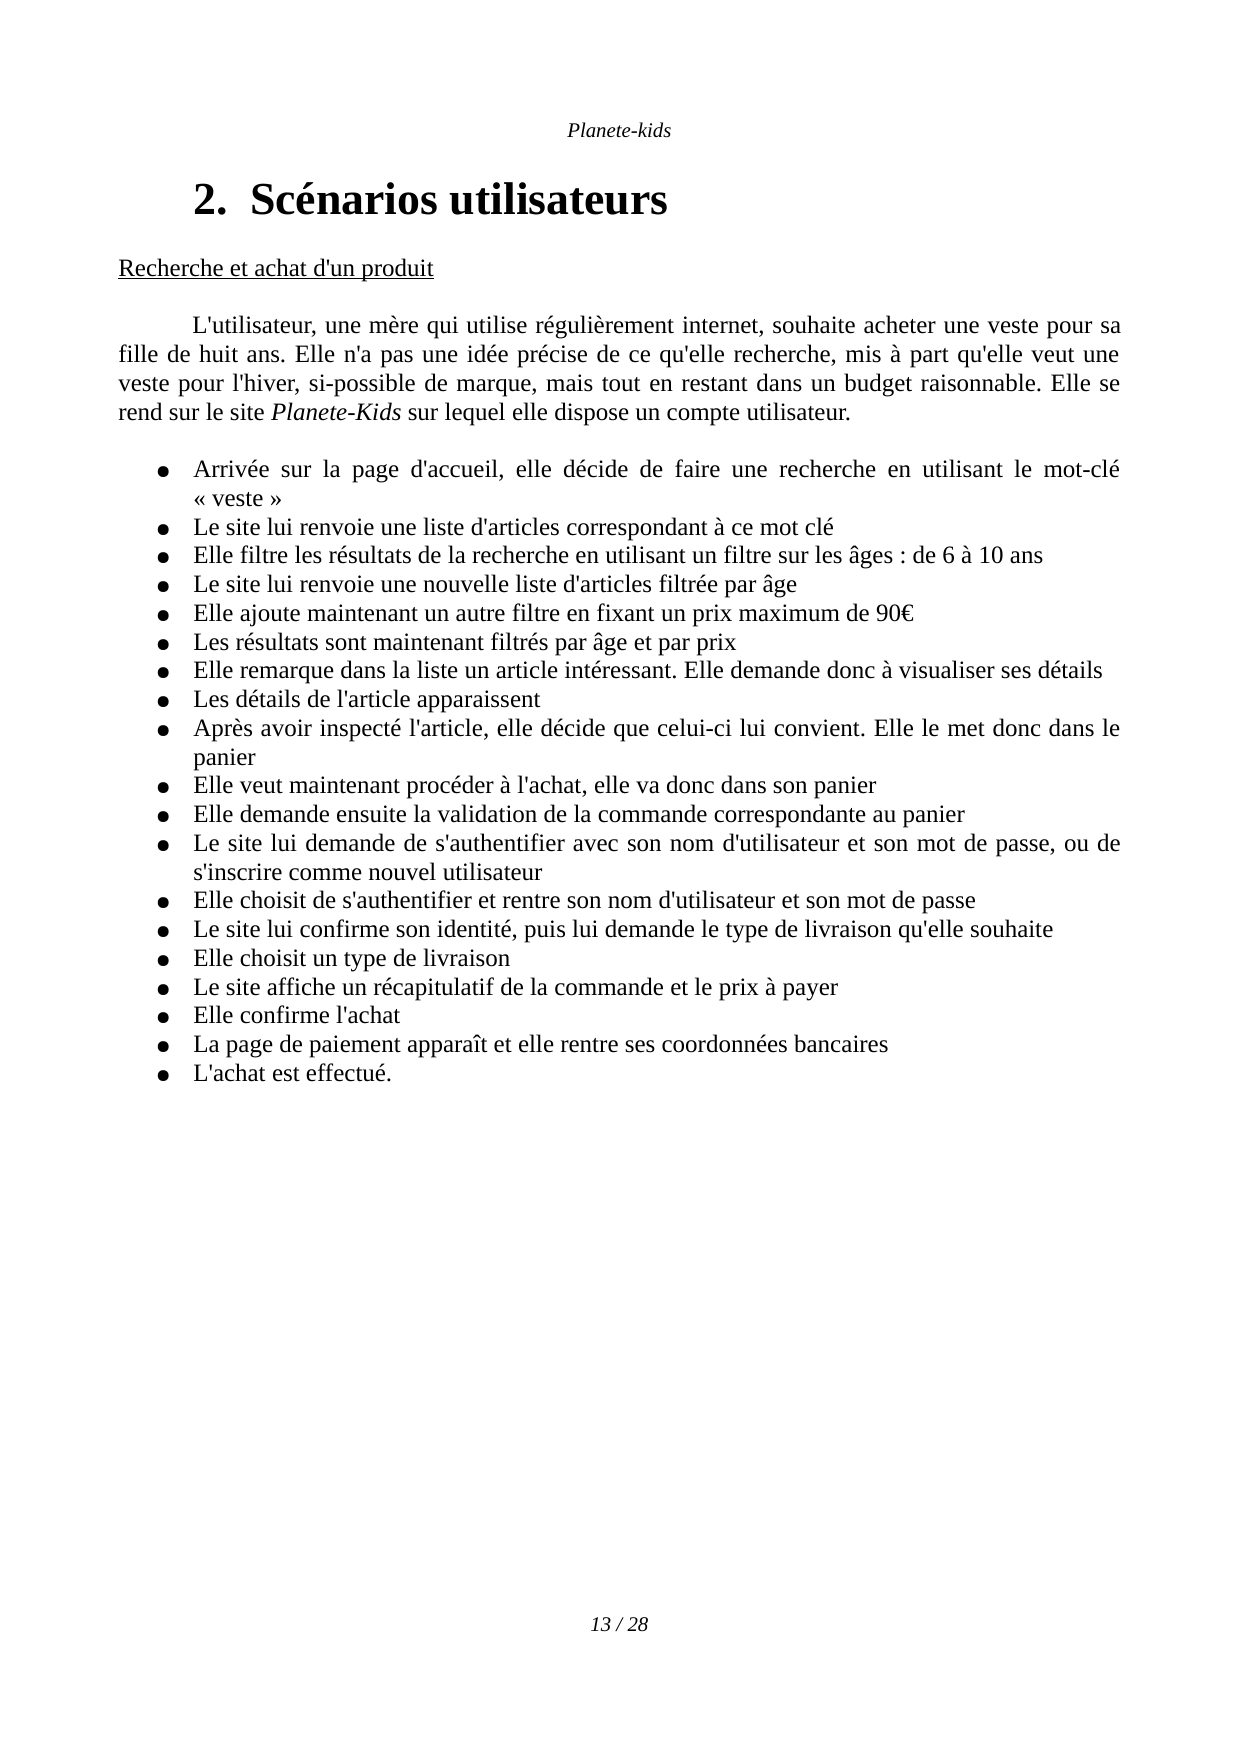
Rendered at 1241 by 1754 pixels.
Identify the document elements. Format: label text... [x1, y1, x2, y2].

text Recherche et achat d'un produit [118, 253, 1122, 282]
list L'achat est effectué. [156, 1058, 1122, 1087]
list Arrivée sur la page d'accueil, elle décide de faire une recherche en utilisant le mot-clé « veste » [156, 454, 1122, 512]
list Après avoir inspecté l'article, elle décide que celui-ci lui convient. Elle le met donc dans le panier [156, 713, 1122, 771]
list La page de paiement apparaît et elle rentre ses coordonnées bancaires [156, 1029, 1122, 1058]
list Le site lui renvoie une liste d'articles correspondant à ce mot clé [156, 512, 1122, 541]
list Elle confirme l'achat [156, 1001, 1122, 1029]
list Elle ajoute maintenant un autre filtre en fixant un prix maximum de 90€ [156, 598, 1122, 627]
list Les résultats sont maintenant filtrés par âge et par prix [156, 627, 1122, 656]
list Les détails de l'article apparaissent [156, 684, 1122, 713]
list Le site lui renvoie une nouvelle liste d'articles filtrée par âge [156, 569, 1122, 598]
list Le site lui confirme son identité, puis lui demande le type de livraison qu'elle souhaite [156, 914, 1122, 943]
list Elle filtre les résultats de la recherche en utilisant un filtre sur les âges : de 6 à 10 ans [156, 541, 1122, 569]
list Elle choisit de s'authentifier et rentre son nom d'utilisateur et son mot de passe [156, 886, 1122, 914]
list Elle choisit un type de livraison [156, 943, 1122, 972]
subtitle Scénarios utilisateurs [118, 172, 1122, 224]
list Elle remarque dans la liste un article intéressant. Elle demande donc à visualiser ses détails [156, 656, 1122, 684]
list Le site lui demande de s'authentifier avec son nom d'utilisateur et son mot de passe, ou de s'inscrire comme nouvel utilisateur [156, 828, 1122, 886]
list Elle veut maintenant procéder à l'achat, elle va donc dans son panier [156, 771, 1122, 799]
text L'utilisateur, une mère qui utilise régulièrement internet, souhaite acheter une veste pour sa fille de huit ans. Elle n'a pas une idée précise de ce qu'elle recherche, mis à part qu'elle veut une veste pour l'hiver, si-possible de marque, mais tout en restant dans un budget raisonnable. Elle se rend sur le site Planete-Kids sur lequel elle dispose un compte utilisateur. [118, 311, 1122, 426]
list Elle demande ensuite la validation de la commande correspondante au panier [156, 799, 1122, 828]
list Le site affiche un récapitulatif de la commande et le prix à payer [156, 972, 1122, 1001]
